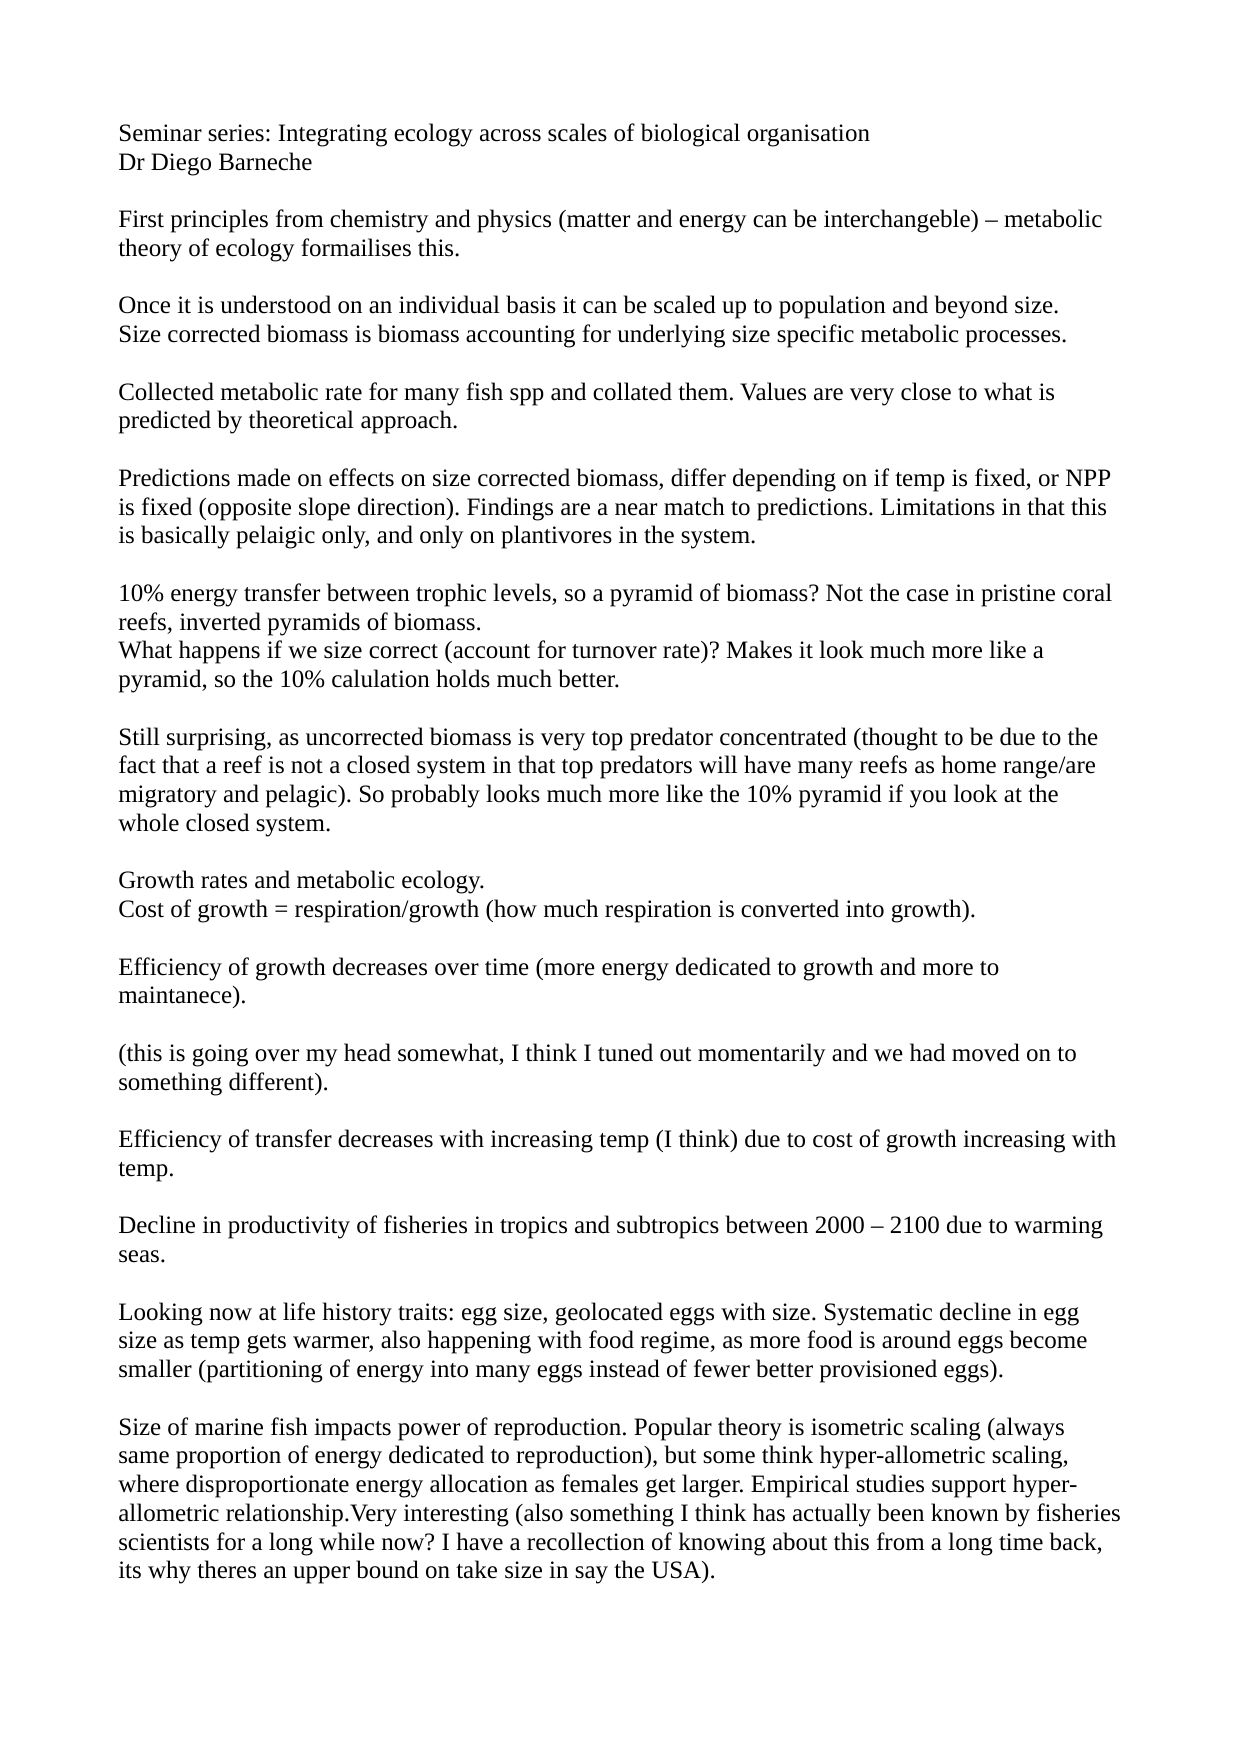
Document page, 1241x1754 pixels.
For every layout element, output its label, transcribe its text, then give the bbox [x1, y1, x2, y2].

text Collected metabolic rate for many fish spp and collated them. Values are very close to what is predicted by theoretical approach. [118, 377, 1122, 434]
text Decline in productivity of fisheries in tropics and subtropics between 2000 – 2100 due to warming seas. [118, 1211, 1122, 1268]
text (this is going over my head somewhat, I think I tuned out momentarily and we had moved on to something different). [118, 1038, 1122, 1096]
text Growth rates and metabolic ecology. [118, 866, 1122, 894]
text What happens if we size correct (account for turnover rate)? Makes it look much more like a pyramid, so the 10% calulation holds much better. [118, 636, 1122, 693]
text Predictions made on effects on size corrected biomass, differ depending on if temp is fixed, or NPP is fixed (opposite slope direction). Findings are a near match to predictions. Limitations in that this is basically pelaigic only, and only on plantivores in the system. [118, 463, 1122, 549]
text Looking now at life history traits: egg size, geolocated eggs with size. Systematic decline in egg size as temp gets warmer, also happening with food regime, as more food is around eggs become smaller (partitioning of energy into many eggs instead of fewer better provisioned eggs). [118, 1297, 1122, 1383]
text 10% energy transfer between trophic levels, so a pyramid of biomass? Not the case in pristine coral reefs, inverted pyramids of biomass. [118, 578, 1122, 636]
text Size corrected biomass is biomass accounting for underlying size specific metabolic processes. [118, 319, 1122, 348]
text Dr Diego Barneche [118, 147, 1122, 176]
text Once it is understood on an individual basis it can be scaled up to population and beyond size. [118, 291, 1122, 319]
text Still surprising, as uncorrected biomass is very top predator concentrated (thought to be due to the fact that a reef is not a closed system in that top predators will have many reefs as home range/are migratory and pelagic). So probably looks much more like the 10% pyramid if you look at the whole closed system. [118, 722, 1122, 837]
text Efficiency of transfer decreases with increasing temp (I think) due to cost of growth increasing with temp. [118, 1124, 1122, 1182]
text Seminar series: Integrating ecology across scales of biological organisation [118, 118, 1122, 147]
text Size of marine fish impacts power of reproduction. Popular theory is isometric scaling (always same proportion of energy dedicated to reproduction), but some think hyper-allometric scaling, where disproportionate energy allocation as females get larger. Empirical studies support hyper-allometric relationship.Very interesting (also something I think has actually been known by fisheries scientists for a long while now? I have a recollection of knowing about this from a long time back, its why theres an upper bound on take size in say the USA). [118, 1412, 1122, 1584]
text First principles from chemistry and physics (matter and energy can be interchangeble) – metabolic theory of ecology formailises this. [118, 204, 1122, 262]
text Cost of growth = respiration/growth (how much respiration is converted into growth). [118, 894, 1122, 923]
text Efficiency of growth decreases over time (more energy dedicated to growth and more to maintanece). [118, 952, 1122, 1009]
